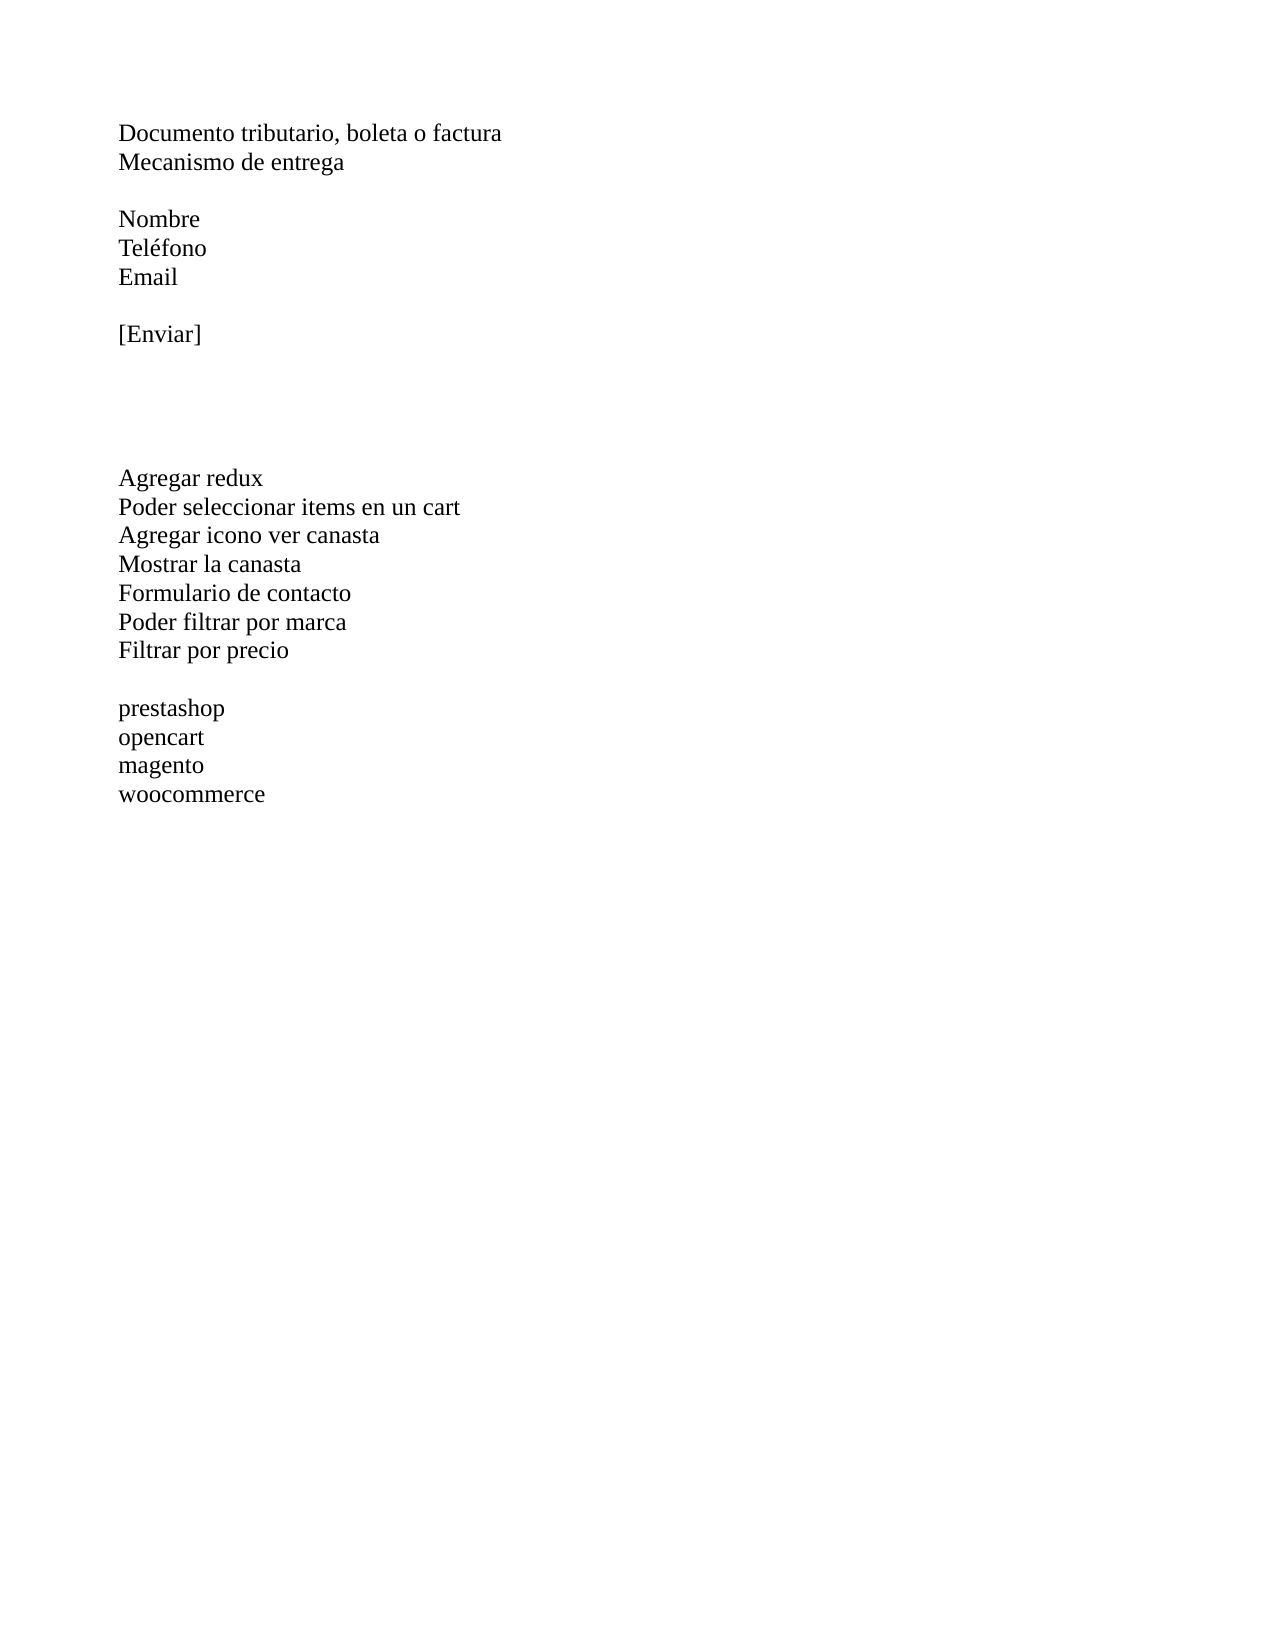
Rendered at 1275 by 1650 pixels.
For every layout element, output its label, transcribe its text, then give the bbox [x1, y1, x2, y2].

text prestashop [118, 693, 1157, 722]
text Agregar icono ver canasta [118, 521, 1157, 549]
text Filtrar por precio [118, 636, 1157, 664]
text magento [118, 751, 1157, 779]
text Formulario de contacto [118, 578, 1157, 607]
text Mostrar la canasta [118, 549, 1157, 578]
text Teléfono [118, 233, 1157, 262]
text Agregar redux [118, 463, 1157, 492]
text Email [118, 262, 1157, 291]
text woocommerce [118, 779, 1157, 808]
text Nombre [118, 204, 1157, 233]
text Documento tributario, boleta o factura [118, 118, 1157, 147]
text Poder filtrar por marca [118, 607, 1157, 636]
text opencart [118, 722, 1157, 751]
text Mecanismo de entrega [118, 147, 1157, 176]
text Poder seleccionar items en un cart [118, 492, 1157, 521]
text [Enviar] [118, 319, 1157, 348]
